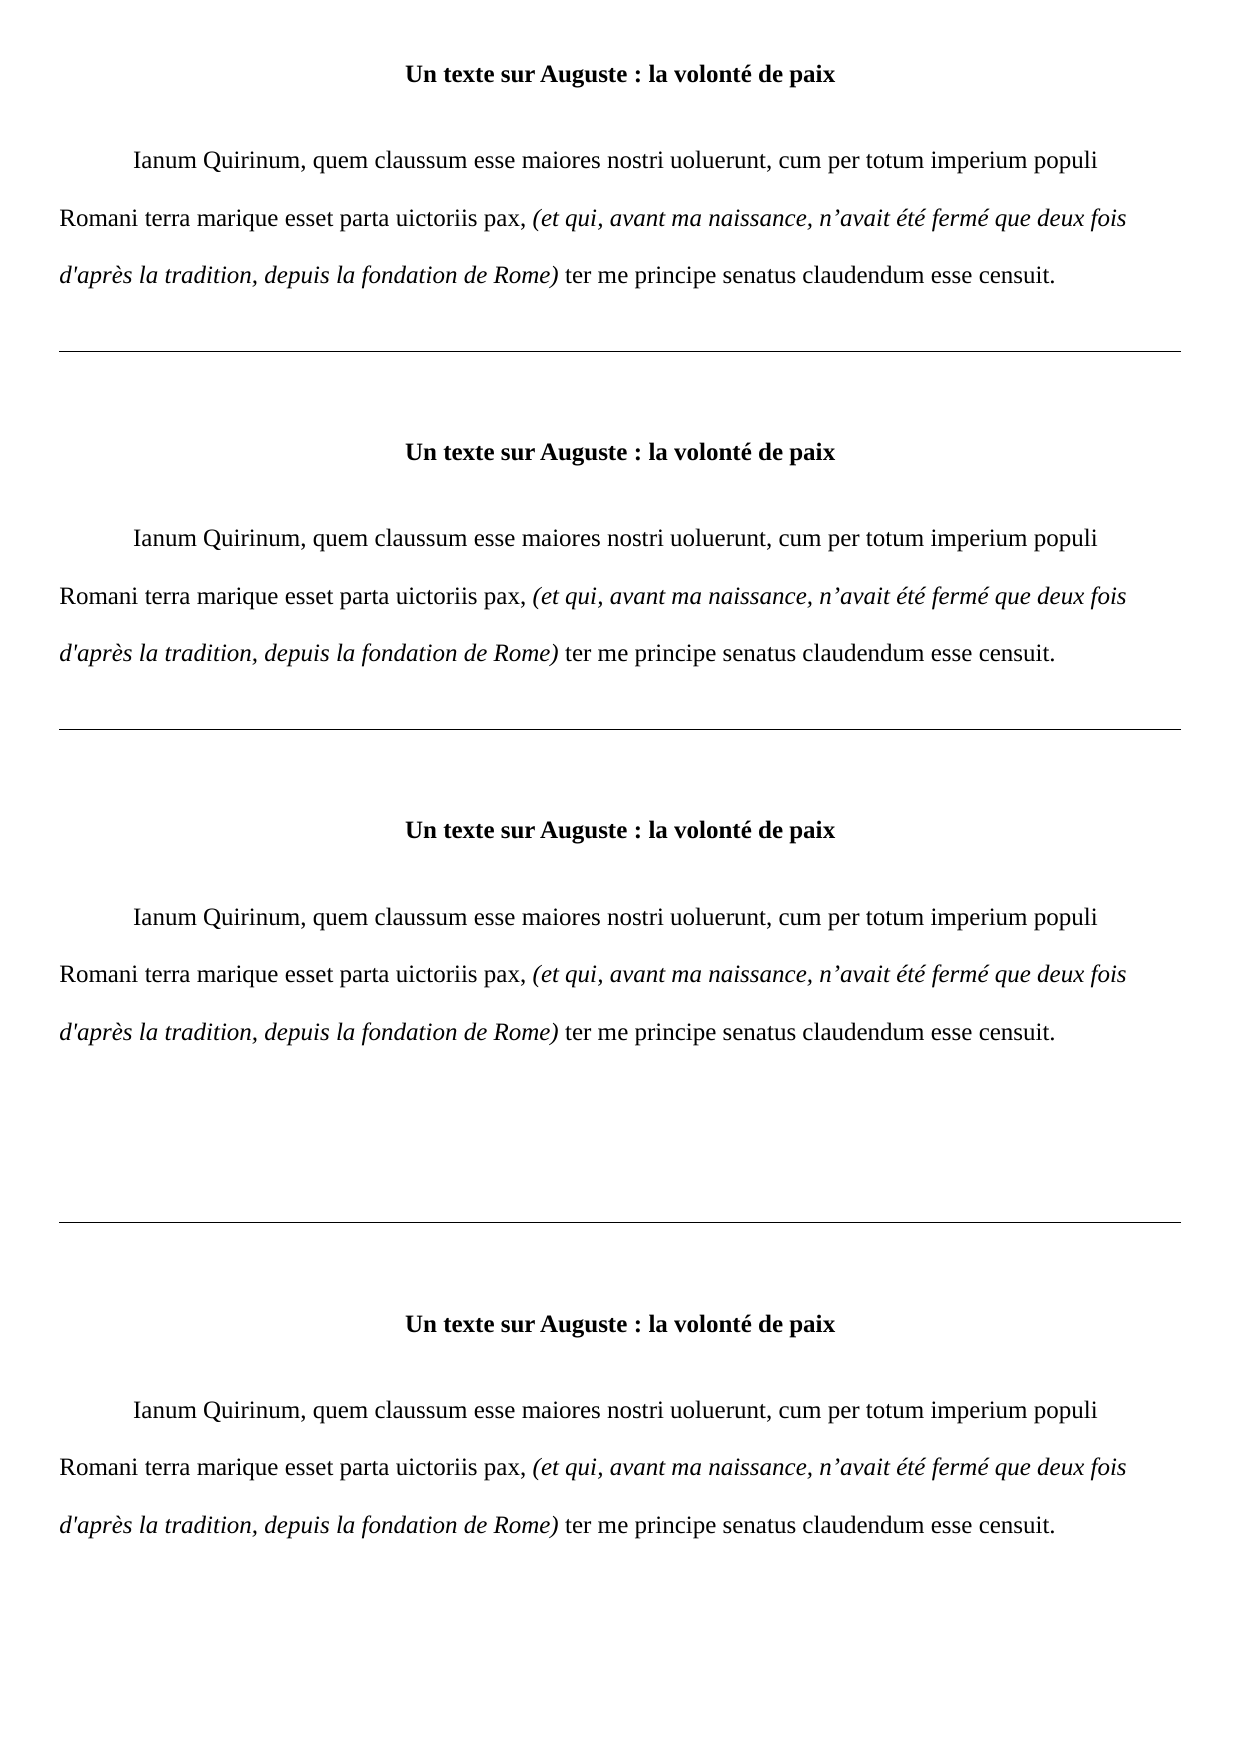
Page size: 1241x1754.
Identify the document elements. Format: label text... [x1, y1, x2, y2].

text Un texte sur Auguste : la volonté de paix [59, 59, 1181, 88]
text Ianum Quirinum, quem claussum esse maiores nostri uoluerunt, cum per totum imperium populi Romani terra marique esset parta uictoriis pax, (et qui, avant ma naissance, n’avait été fermé que deux fois d'après la tradition, depuis la fondation de Rome) ter me principe senatus claudendum esse censuit. [59, 1395, 1181, 1539]
text Un texte sur Auguste : la volonté de paix [59, 1309, 1181, 1337]
text Ianum Quirinum, quem claussum esse maiores nostri uoluerunt, cum per totum imperium populi Romani terra marique esset parta uictoriis pax, (et qui, avant ma naissance, n’avait été fermé que deux fois d'après la tradition, depuis la fondation de Rome) ter me principe senatus claudendum esse censuit. [59, 145, 1181, 289]
text Un texte sur Auguste : la volonté de paix [59, 816, 1181, 844]
text Ianum Quirinum, quem claussum esse maiores nostri uoluerunt, cum per totum imperium populi Romani terra marique esset parta uictoriis pax, (et qui, avant ma naissance, n’avait été fermé que deux fois d'après la tradition, depuis la fondation de Rome) ter me principe senatus claudendum esse censuit. [59, 902, 1181, 1046]
text Un texte sur Auguste : la volonté de paix [59, 437, 1181, 466]
text Ianum Quirinum, quem claussum esse maiores nostri uoluerunt, cum per totum imperium populi Romani terra marique esset parta uictoriis pax, (et qui, avant ma naissance, n’avait été fermé que deux fois d'après la tradition, depuis la fondation de Rome) ter me principe senatus claudendum esse censuit. [59, 523, 1181, 667]
